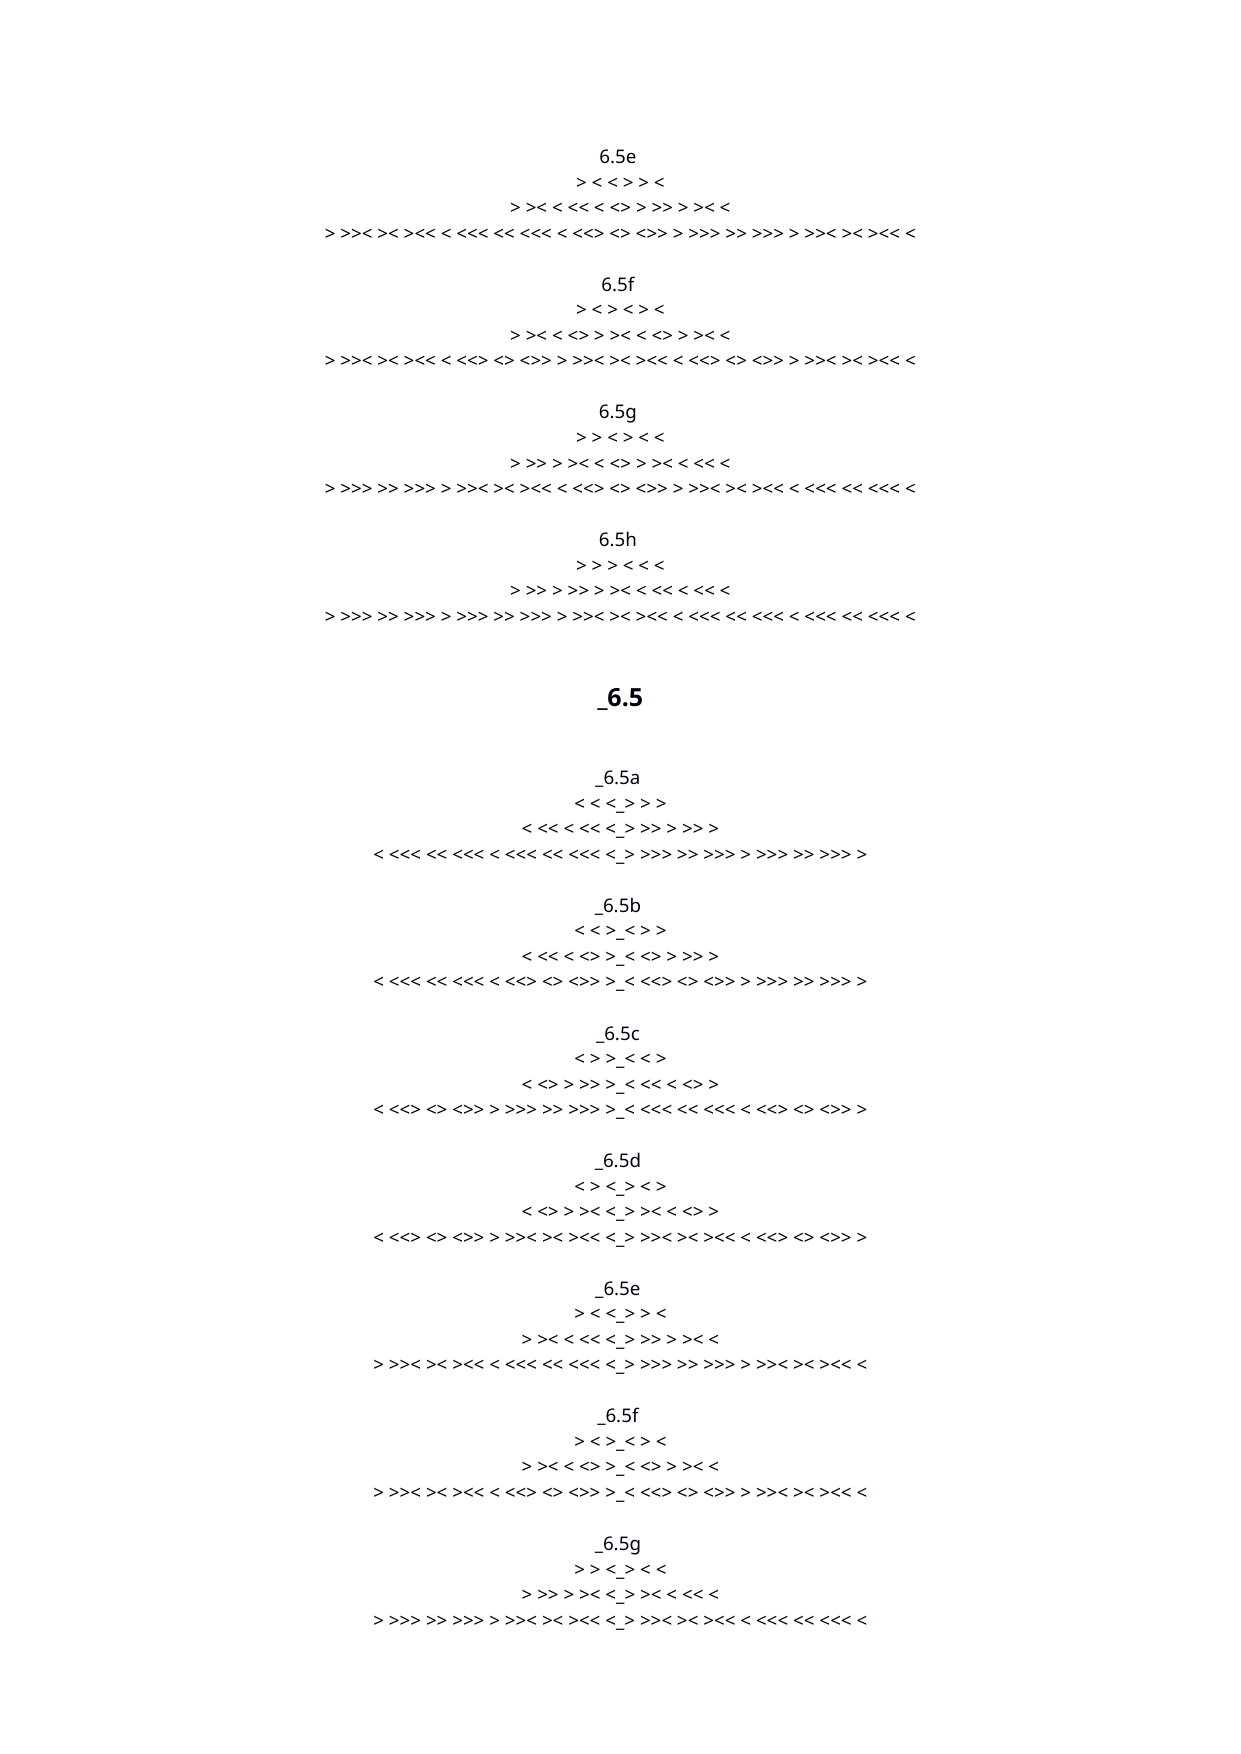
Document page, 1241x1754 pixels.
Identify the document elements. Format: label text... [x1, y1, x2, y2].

text > < < > > < [118, 169, 1122, 195]
text > > < > < < [118, 424, 1122, 450]
text > >> > >> > >< < << < << < [118, 577, 1122, 603]
text 6.5g [118, 373, 1122, 424]
text _6.5d [118, 1147, 1122, 1173]
text _6.5c [118, 1020, 1122, 1045]
text > >> > >< < <> > >< < << < [118, 450, 1122, 475]
text > < <_> > < [118, 1301, 1122, 1326]
text < < <_> > > [118, 790, 1122, 816]
text > >>> >> >>> > >>< >< ><< <_> >>< >< ><< < <<< << <<< < [118, 1607, 1122, 1632]
text > >< < <> >_< <> > >< < [118, 1454, 1122, 1479]
text > >< < << <_> >> > >< < [118, 1326, 1122, 1352]
text > >< < <> > >< < <> > >< < [118, 322, 1122, 348]
text > >> > >< <_> >< < << < [118, 1581, 1122, 1607]
text < <> > >> >_< << < <> > [118, 1071, 1122, 1096]
text < << < <> >_< <> > >> > [118, 943, 1122, 969]
text > >< < << < <> > >> > >< < [118, 195, 1122, 220]
text < <<< << <<< < <<> <> <>> >_< <<> <> <>> > >>> >> >>> > [118, 969, 1122, 994]
text 6.5h [118, 501, 1122, 552]
text > < > < > < [118, 297, 1122, 322]
text > >>> >> >>> > >>> >> >>> > >>< >< ><< < <<< << <<< < <<< << <<< < [118, 603, 1122, 628]
text > >>< >< ><< < <<> <> <>> > >>< >< ><< < <<> <> <>> > >>< >< ><< < [118, 348, 1122, 373]
text _6.5 [118, 679, 1122, 714]
text > >>> >> >>> > >>< >< ><< < <<> <> <>> > >>< >< ><< < <<< << <<< < [118, 475, 1122, 501]
text < <<< << <<< < <<< << <<< <_> >>> >> >>> > >>> >> >>> > [118, 841, 1122, 867]
text < <<> <> <>> > >>> >> >>> >_< <<< << <<< < <<> <> <>> > [118, 1096, 1122, 1122]
text > >>< >< ><< < <<< << <<< <_> >>> >> >>> > >>< >< ><< < [118, 1352, 1122, 1377]
text _6.5a [118, 765, 1122, 790]
text < > <_> < > [118, 1173, 1122, 1198]
text 6.5f [118, 246, 1122, 297]
text < > >_< < > [118, 1045, 1122, 1071]
text 6.5e [118, 118, 1122, 169]
text _6.5e [118, 1275, 1122, 1301]
text < << < << <_> >> > >> > [118, 816, 1122, 841]
text > >>< >< ><< < <<< << <<< < <<> <> <>> > >>> >> >>> > >>< >< ><< < [118, 220, 1122, 246]
text > > > < < < [118, 552, 1122, 577]
text > < >_< > < [118, 1428, 1122, 1454]
text _6.5b [118, 892, 1122, 918]
text < <> > >< <_> >< < <> > [118, 1198, 1122, 1224]
text _6.5g [118, 1530, 1122, 1556]
text < < >_< > > [118, 918, 1122, 943]
text < <<> <> <>> > >>< >< ><< <_> >>< >< ><< < <<> <> <>> > [118, 1224, 1122, 1249]
text > > <_> < < [118, 1556, 1122, 1581]
text _6.5f [118, 1403, 1122, 1428]
text > >>< >< ><< < <<> <> <>> >_< <<> <> <>> > >>< >< ><< < [118, 1479, 1122, 1505]
